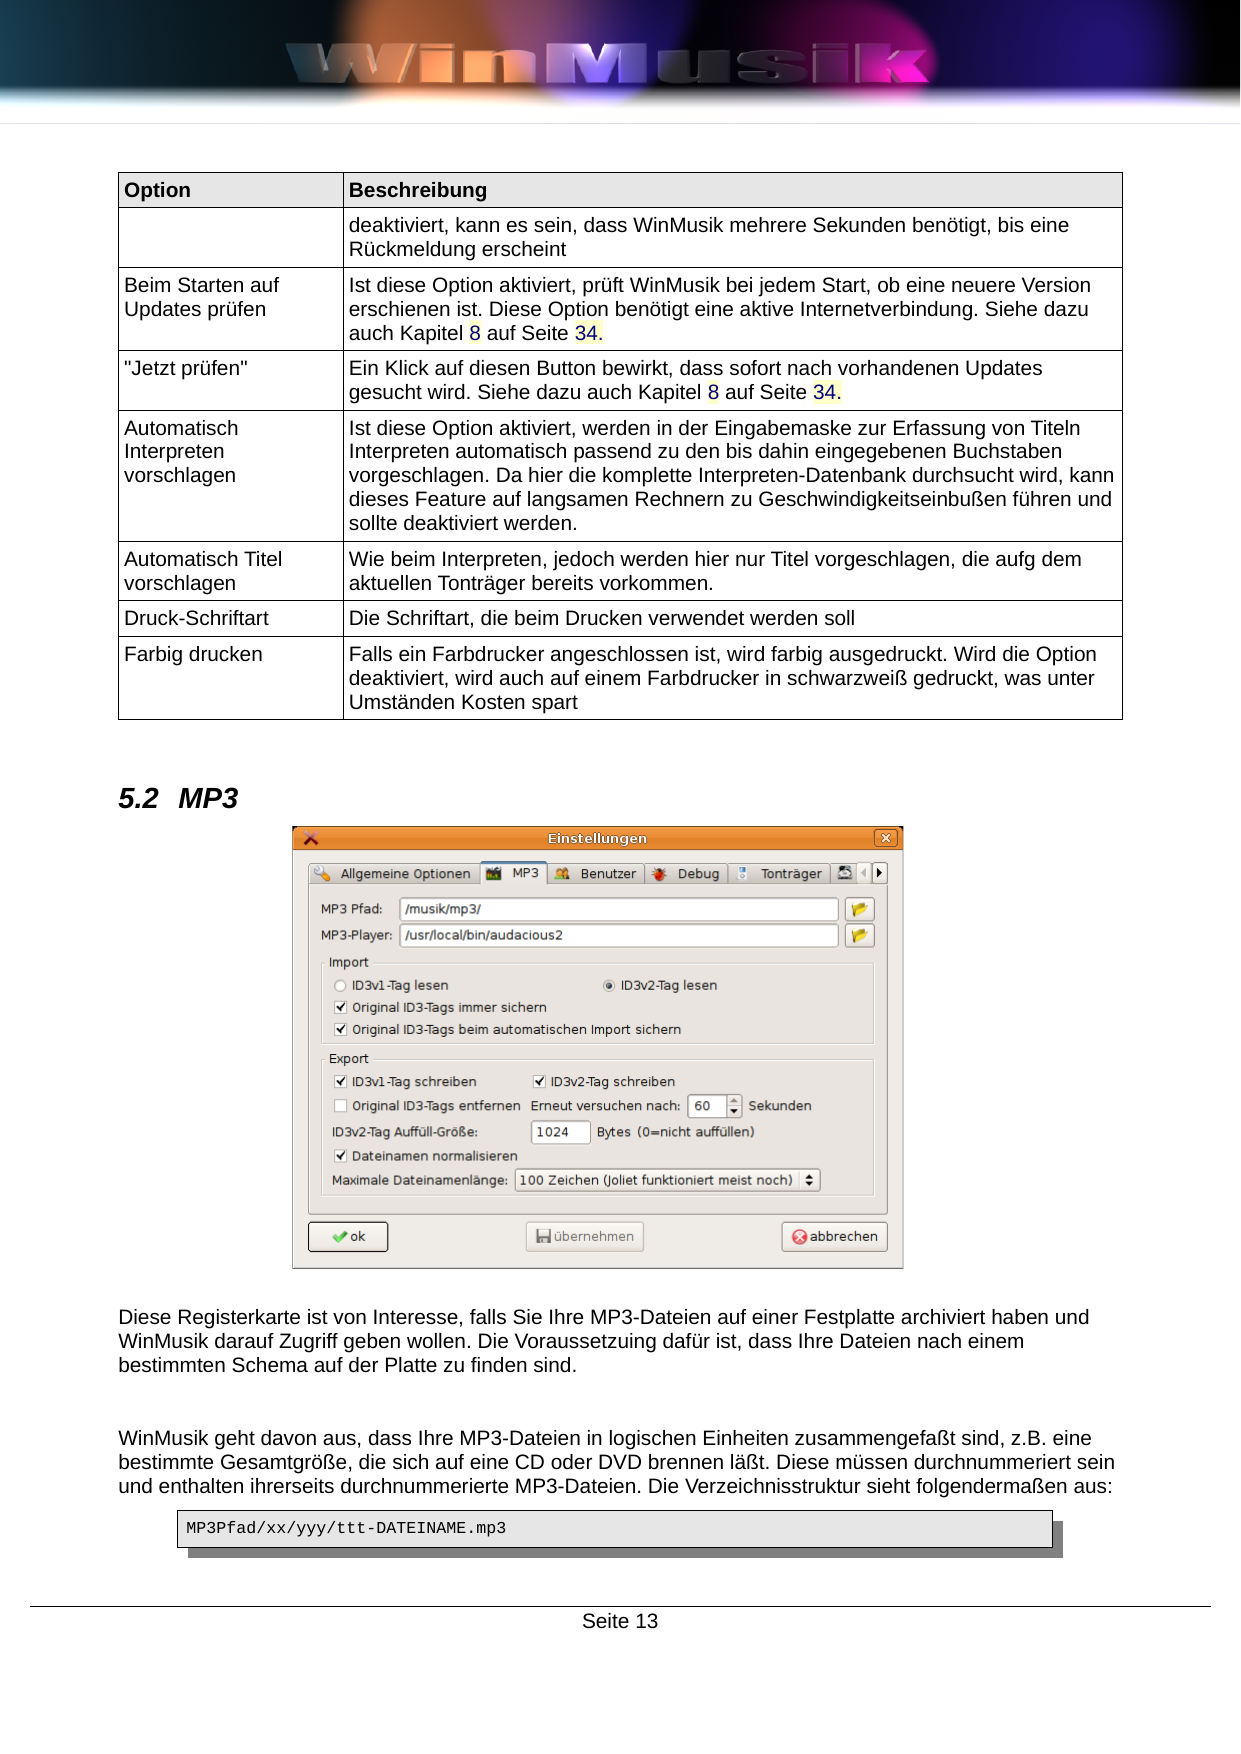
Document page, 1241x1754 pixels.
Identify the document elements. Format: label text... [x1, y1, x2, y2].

table_cell Beim Starten auf Updates prüfen [119, 268, 343, 350]
table_header Option [119, 173, 343, 207]
table_cell Automatisch Titel vorschlagen [119, 542, 343, 600]
table_cell Farbig drucken [119, 637, 343, 719]
table_cell Wie beim Interpreten, jedoch werden hier nur Titel vorgeschlagen, die aufg dem aktuellen Tonträger bereits vorkommen. [344, 542, 1122, 600]
table_cell deaktiviert, kann es sein, dass WinMusik mehrere Sekunden benötigt, bis eine Rückmeldung erscheint [344, 208, 1122, 267]
table_cell Ein Klick auf diesen Button bewirkt, dass sofort nach vorhandenen Updates gesucht wird. Siehe dazu auch Kapitel 8 auf Seite 34. [344, 351, 1122, 409]
text WinMusik geht davon aus, dass Ihre MP3-Dateien in logischen Einheiten zusammengefaßt sind, z.B. eine bestimmte Gesamtgröße, die sich auf eine CD oder DVD brennen läßt. Diese müssen durchnummeriert sein und enthalten ihrerseits durchnummerierte MP3-Dateien. Die Verzeichnisstruktur sieht folgendermaßen aus: [118, 1426, 1122, 1498]
table_header Beschreibung [344, 173, 1122, 207]
table_cell Druck-Schriftart [119, 601, 343, 636]
table_cell Die Schriftart, die beim Drucken verwendet werden soll [344, 601, 1122, 636]
table_cell Ist diese Option aktiviert, werden in der Eingabemaske zur Erfassung von Titeln Interpreten automatisch passend zu den bis dahin eingegebenen Buchstaben vorgeschlagen. Da hier die komplette Interpreten-Datenbank durchsucht wird, kann dieses Feature auf langsamen Rechnern zu Geschwindigkeitseinbußen führen und sollte deaktiviert werden. [344, 411, 1122, 541]
picture [292, 826, 904, 1269]
text Diese Registerkarte ist von Interesse, falls Sie Ihre MP3-Dateien auf einer Festplatte archiviert haben und WinMusik darauf Zugriff geben wollen. Die Voraussetzuing dafür ist, dass Ihre Dateien nach einem bestimmten Schema auf der Platte zu finden sind. [118, 1305, 1122, 1377]
table_cell Falls ein Farbdrucker angeschlossen ist, wird farbig ausgedruckt. Wird die Option deaktiviert, wird auch auf einem Farbdrucker in schwarzweiß gedruckt, was unter Umständen Kosten spart [344, 637, 1122, 719]
table_cell [119, 208, 343, 267]
table_cell Ist diese Option aktiviert, prüft WinMusik bei jedem Start, ob eine neuere Version erschienen ist. Diese Option benötigt eine aktive Internetverbindung. Siehe dazu auch Kapitel 8 auf Seite 34. [344, 268, 1122, 350]
subtitle MP3 [118, 781, 1122, 814]
text MP3Pfad/xx/yyy/ttt-DATEINAME.mp3 [178, 1511, 1052, 1547]
table_cell Automatisch Interpreten vorschlagen [119, 411, 343, 541]
table_cell "Jetzt prüfen" [119, 351, 343, 409]
